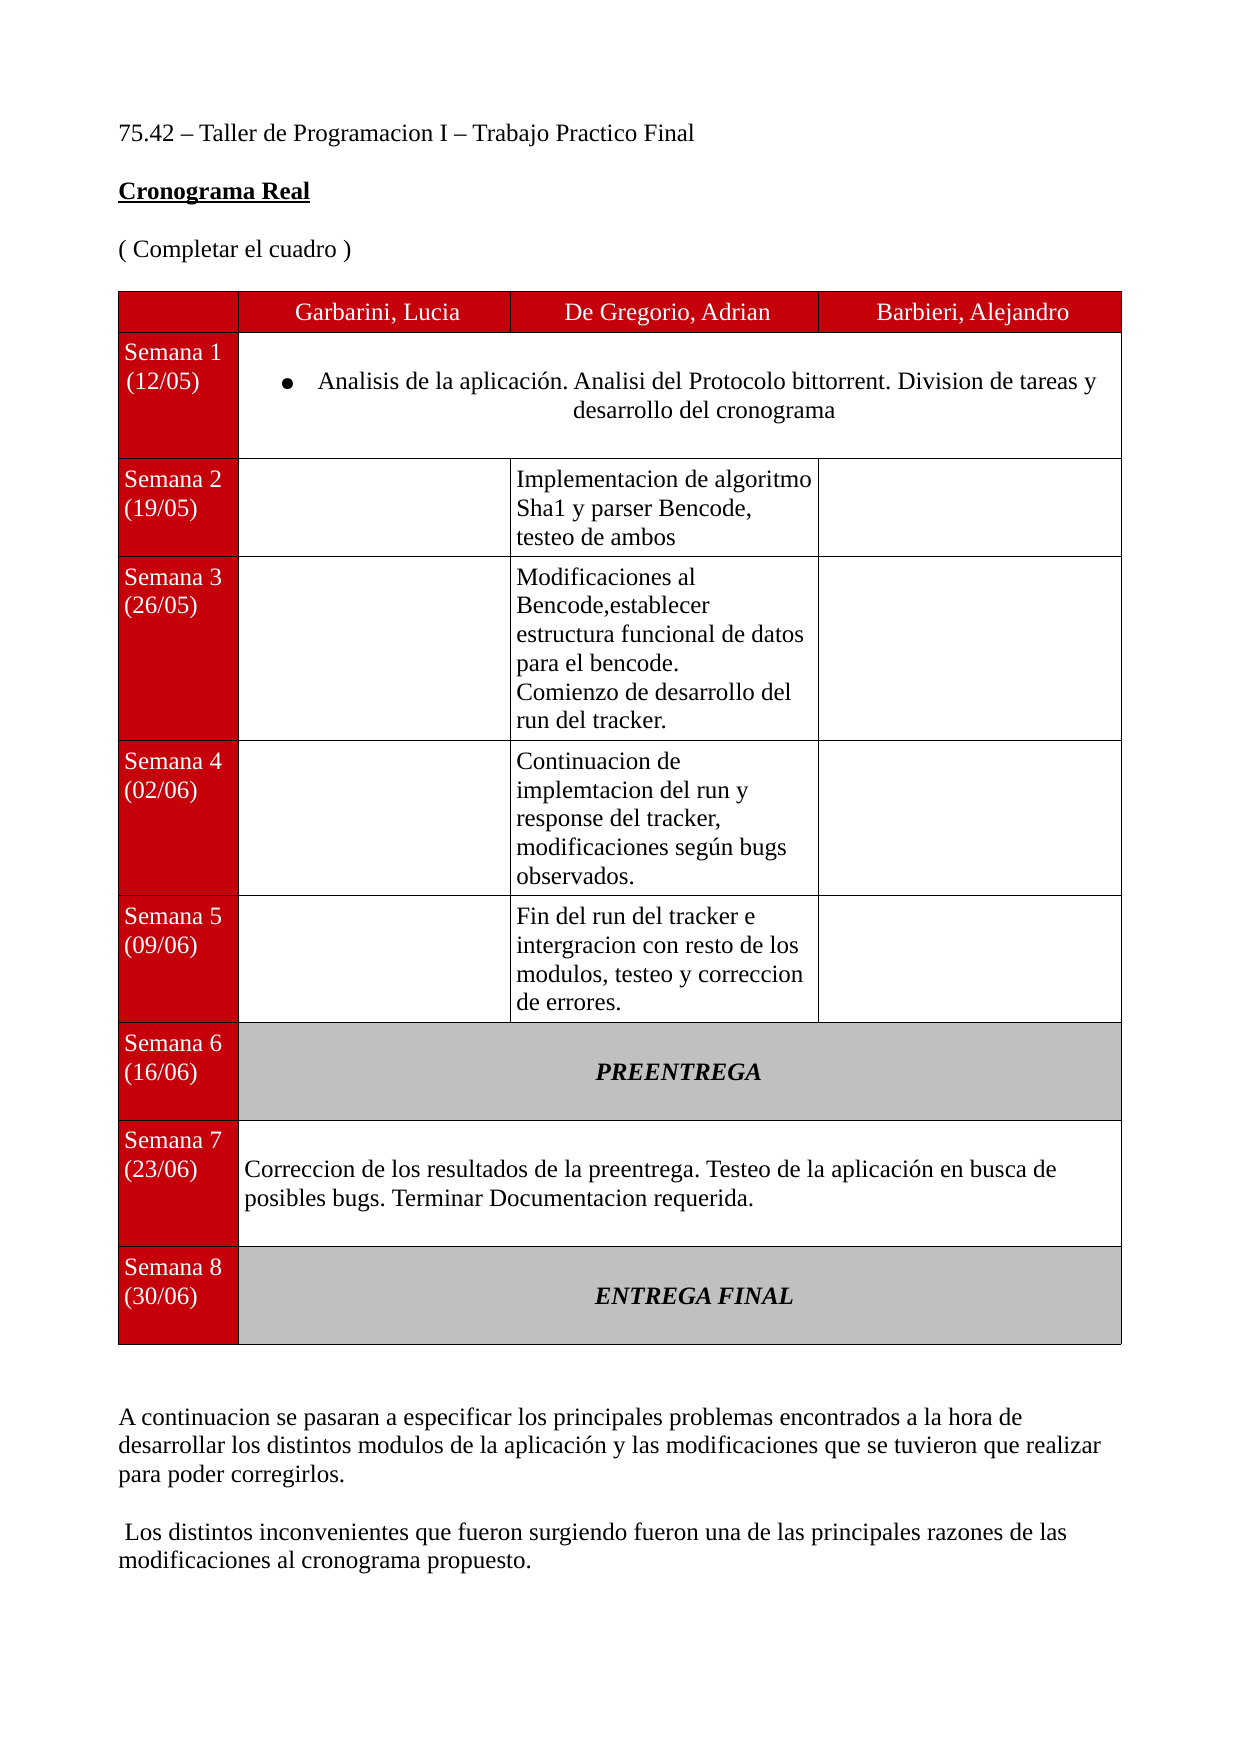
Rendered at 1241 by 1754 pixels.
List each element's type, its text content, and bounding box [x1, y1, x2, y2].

table_header Barbieri, Alejandro [819, 292, 1121, 332]
table_cell [239, 459, 510, 556]
table_header Garbarini, Lucia [239, 292, 510, 332]
table_cell Semana 7 (23/06) [119, 1121, 238, 1246]
table_header [119, 292, 238, 332]
table_cell Semana 5 (09/06) [119, 896, 238, 1022]
text Cronograma Real [118, 176, 1122, 205]
table_cell Semana 4 (02/06) [119, 741, 238, 895]
table_cell Semana 1 (12/05) [119, 333, 238, 458]
table_cell Semana 6 (16/06) [119, 1023, 238, 1120]
table_cell ENTREGA FINAL [239, 1247, 1121, 1344]
table_header De Gregorio, Adrian [511, 292, 818, 332]
table_cell Semana 3 (26/05) [119, 557, 238, 740]
table_cell Implementacion de algoritmo Sha1 y parser Bencode, testeo de ambos [511, 459, 818, 556]
text Los distintos inconvenientes que fueron surgiendo fueron una de las principales razones de las modificaciones al cronograma propuesto. [118, 1517, 1122, 1574]
table_cell Analisis de la aplicación. Analisi del Protocolo bittorrent. Division de tareas y desarrollo del cronograma [239, 333, 1121, 458]
text A continuacion se pasaran a especificar los principales problemas encontrados a la hora de desarrollar los distintos modulos de la aplicación y las modificaciones que se tuvieron que realizar para poder corregirlos. [118, 1402, 1122, 1488]
table_cell [819, 741, 1121, 895]
table_cell Continuacion de implemtacion del run y response del tracker, modificaciones según bugs observados. [511, 741, 818, 895]
table_cell [819, 459, 1121, 556]
table_cell Modificaciones al Bencode,establecer estructura funcional de datos para el bencode. Comienzo de desarrollo del run del tracker. [511, 557, 818, 740]
table_cell Fin del run del tracker e intergracion con resto de los modulos, testeo y correccion de errores. [511, 896, 818, 1022]
table_cell [819, 557, 1121, 740]
table_cell Semana 2 (19/05) [119, 459, 238, 556]
table_cell [819, 896, 1121, 1022]
table_cell Correccion de los resultados de la preentrega. Testeo de la aplicación en busca de posibles bugs. Terminar Documentacion requerida. [239, 1121, 1121, 1246]
table_cell Semana 8 (30/06) [119, 1247, 238, 1344]
table_cell [239, 741, 510, 895]
table_cell [239, 557, 510, 740]
table_cell PREENTREGA [239, 1023, 1121, 1120]
text ( Completar el cuadro ) [118, 234, 1122, 263]
table_cell [239, 896, 510, 1022]
